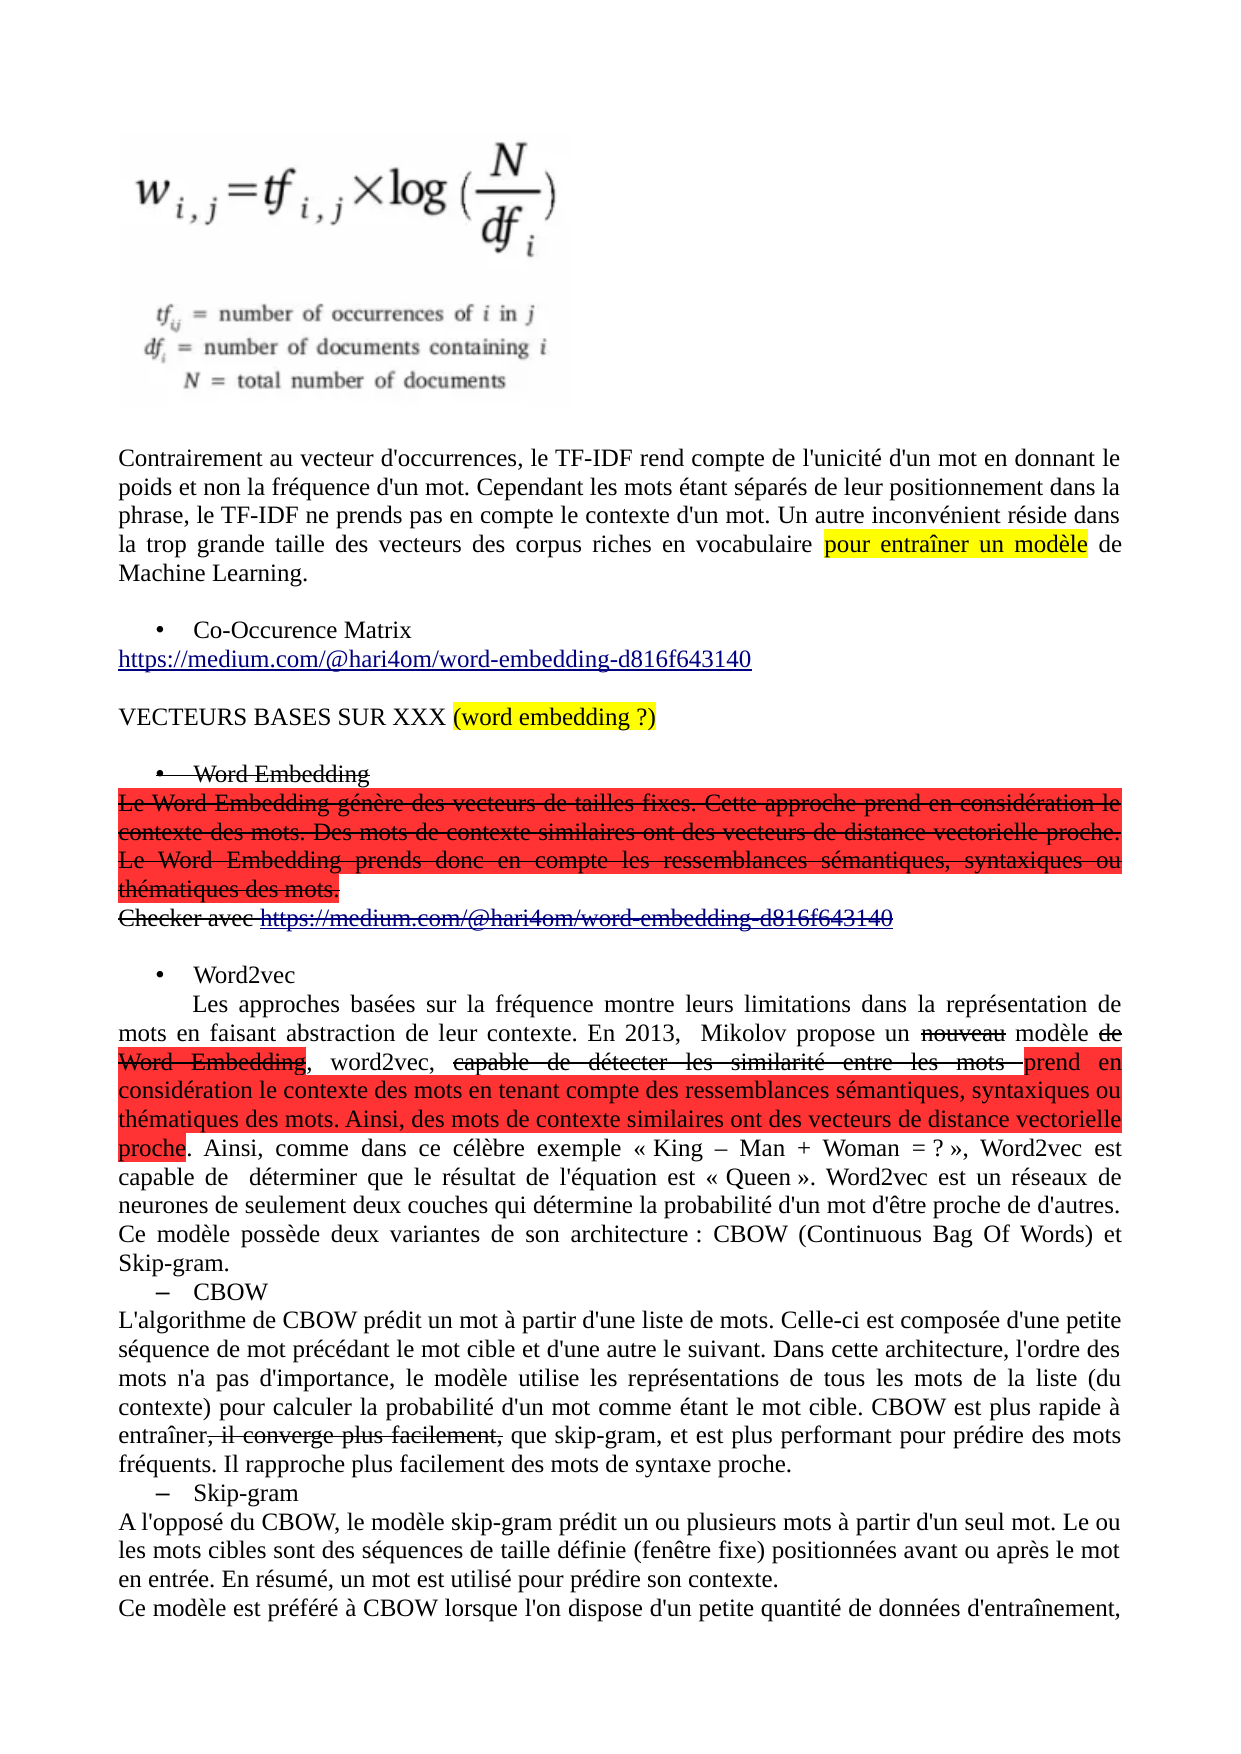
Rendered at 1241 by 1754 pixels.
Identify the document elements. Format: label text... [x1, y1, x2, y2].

picture [118, 125, 572, 414]
text L'algorithme de CBOW prédit un mot à partir d'une liste de mots. Celle-ci est composée d'une petite séquence de mot précédant le mot cible et d'une autre le suivant. Dans cette architecture, l'ordre des mots n'a pas d'importance, le modèle utilise les représentations de tous les mots de la liste (du contexte) pour calculer la probabilité d'un mot comme étant le mot cible. CBOW est plus rapide à entraîner, il converge plus facilement, que skip-gram, et est plus performant pour prédire des mots fréquents. Il rapproche plus facilement des mots de syntaxe proche. [118, 1305, 1122, 1478]
text Les approches basées sur la fréquence montre leurs limitations dans la représentation de mots en faisant abstraction de leur contexte. En 2013, Mikolov propose un nouveau modèle de Word Embedding, word2vec, capable de détecter les similarité entre les mots prend en considération le contexte des mots en tenant compte des ressemblances sémantiques, syntaxiques ou thématiques des mots. Ainsi, des mots de contexte similaires ont des vecteurs de distance vectorielle proche. Ainsi, comme dans ce célèbre exemple « King – Man + Woman = ? », Word2vec est capable de déterminer que le résultat de l'équation est « Queen ». Word2vec est un réseaux de neurones de seulement deux couches qui détermine la probabilité d'un mot d'être proche de d'autres. Ce modèle possède deux variantes de son architecture : CBOW (Continuous Bag Of Words) et Skip-gram. [118, 989, 1122, 1277]
text Contrairement au vecteur d'occurrences, le TF-IDF rend compte de l'unicité d'un mot en donnant le poids et non la fréquence d'un mot. Cependant les mots étant séparés de leur positionnement dans la phrase, le TF-IDF ne prends pas en compte le contexte d'un mot. Un autre inconvénient réside dans la trop grande taille des vecteurs des corpus riches en vocabulaire pour entraîner un modèle de Machine Learning. [118, 443, 1122, 587]
text https://medium.com/@hari4om/word-embedding-d816f643140 [118, 644, 1122, 673]
list Co-Occurence Matrix [156, 615, 1122, 644]
list Word2vec [156, 960, 1122, 989]
text Le Word Embedding génère des vecteurs de tailles fixes. Cette approche prend en considération le contexte des mots. Des mots de contexte similaires ont des vecteurs de distance vectorielle proche. Le Word Embedding prends donc en compte les ressemblances sémantiques, syntaxiques ou thématiques des mots. [118, 862, 1122, 903]
text A l'opposé du CBOW, le modèle skip-gram prédit un ou plusieurs mots à partir d'un seul mot. Le ou les mots cibles sont des séquences de taille définie (fenêtre fixe) positionnées avant ou après le mot en entrée. En résumé, un mot est utilisé pour prédire son contexte. [118, 1507, 1122, 1593]
text Le Word Embedding génère des vecteurs de tailles fixes. Cette approche prend en considération le contexte des mots. Des mots de contexte similaires ont des vecteurs de distance vectorielle proche. Le Word Embedding prends donc en compte les ressemblances sémantiques, syntaxiques ou thématiques des mots. [118, 788, 1122, 861]
text Checker avec https://medium.com/@hari4om/word-embedding-d816f643140 [118, 903, 1122, 932]
text VECTEURS BASES SUR XXX (word embedding ?) [118, 702, 1122, 730]
text Ce modèle est préféré à CBOW lorsque l'on dispose d'un petite quantité de données d'entraînement, [118, 1593, 1122, 1622]
list Word Embedding [156, 759, 1122, 788]
list Skip-gram [156, 1478, 1122, 1507]
list CBOW [156, 1277, 1122, 1305]
